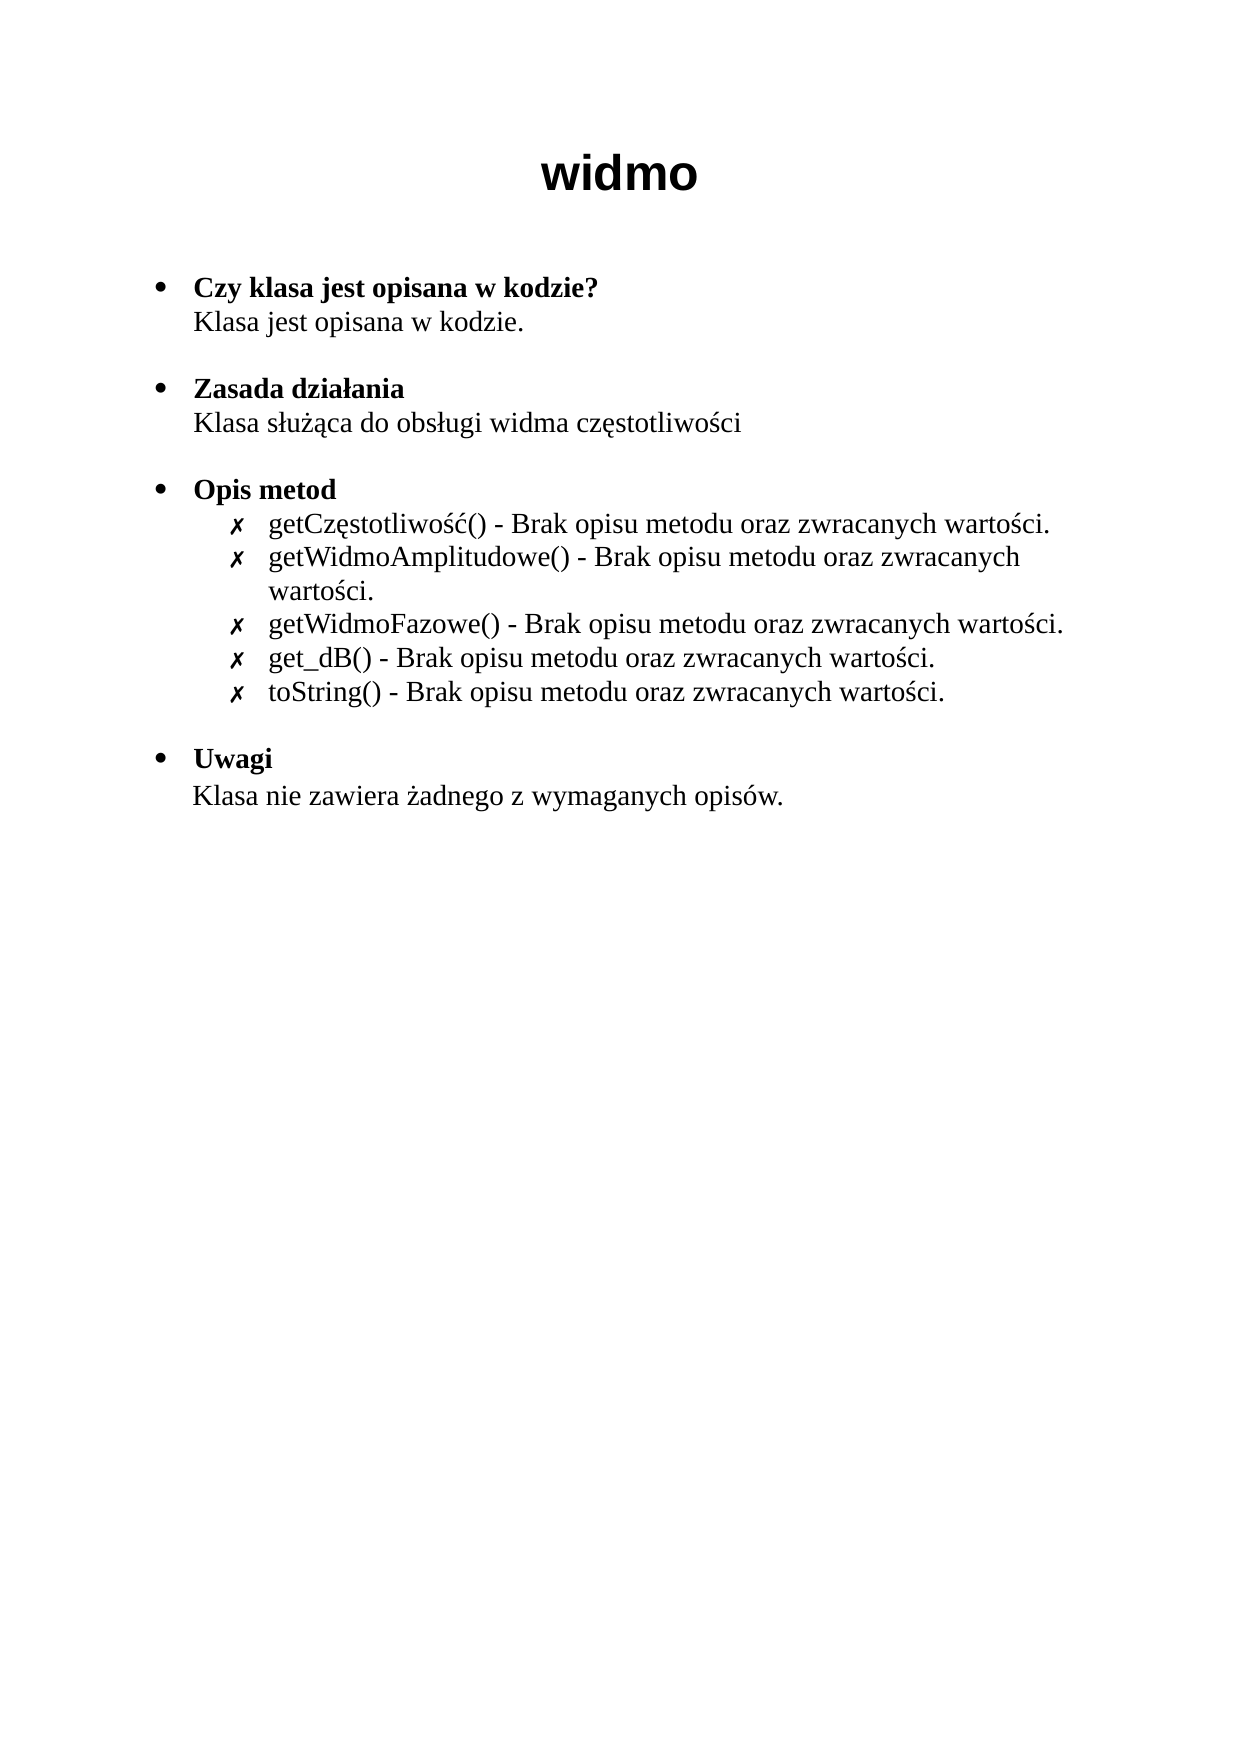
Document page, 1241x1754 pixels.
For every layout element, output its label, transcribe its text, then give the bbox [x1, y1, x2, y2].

text Klasa nie zawiera żadnego z wymaganych opisów. [118, 775, 1122, 814]
list Zasada działania [156, 371, 1122, 405]
list Klasa jest opisana w kodzie. [193, 304, 1122, 371]
list Uwagi [156, 741, 1122, 775]
list Czy klasa jest opisana w kodzie? [156, 271, 1122, 304]
subtitle widmo [118, 143, 1122, 201]
list Klasa służąca do obsługi widma częstotliwości [193, 405, 1122, 472]
list get_dB() - Brak opisu metodu oraz zwracanych wartości. [231, 640, 1122, 674]
list getWidmoFazowe() - Brak opisu metodu oraz zwracanych wartości. [231, 607, 1122, 640]
list getWidmoAmplitudowe() - Brak opisu metodu oraz zwracanych wartości. [231, 539, 1122, 607]
list toString() - Brak opisu metodu oraz zwracanych wartości. [231, 674, 1122, 741]
list Opis metod [156, 472, 1122, 506]
list getCzęstotliwość() - Brak opisu metodu oraz zwracanych wartości. [231, 506, 1122, 539]
